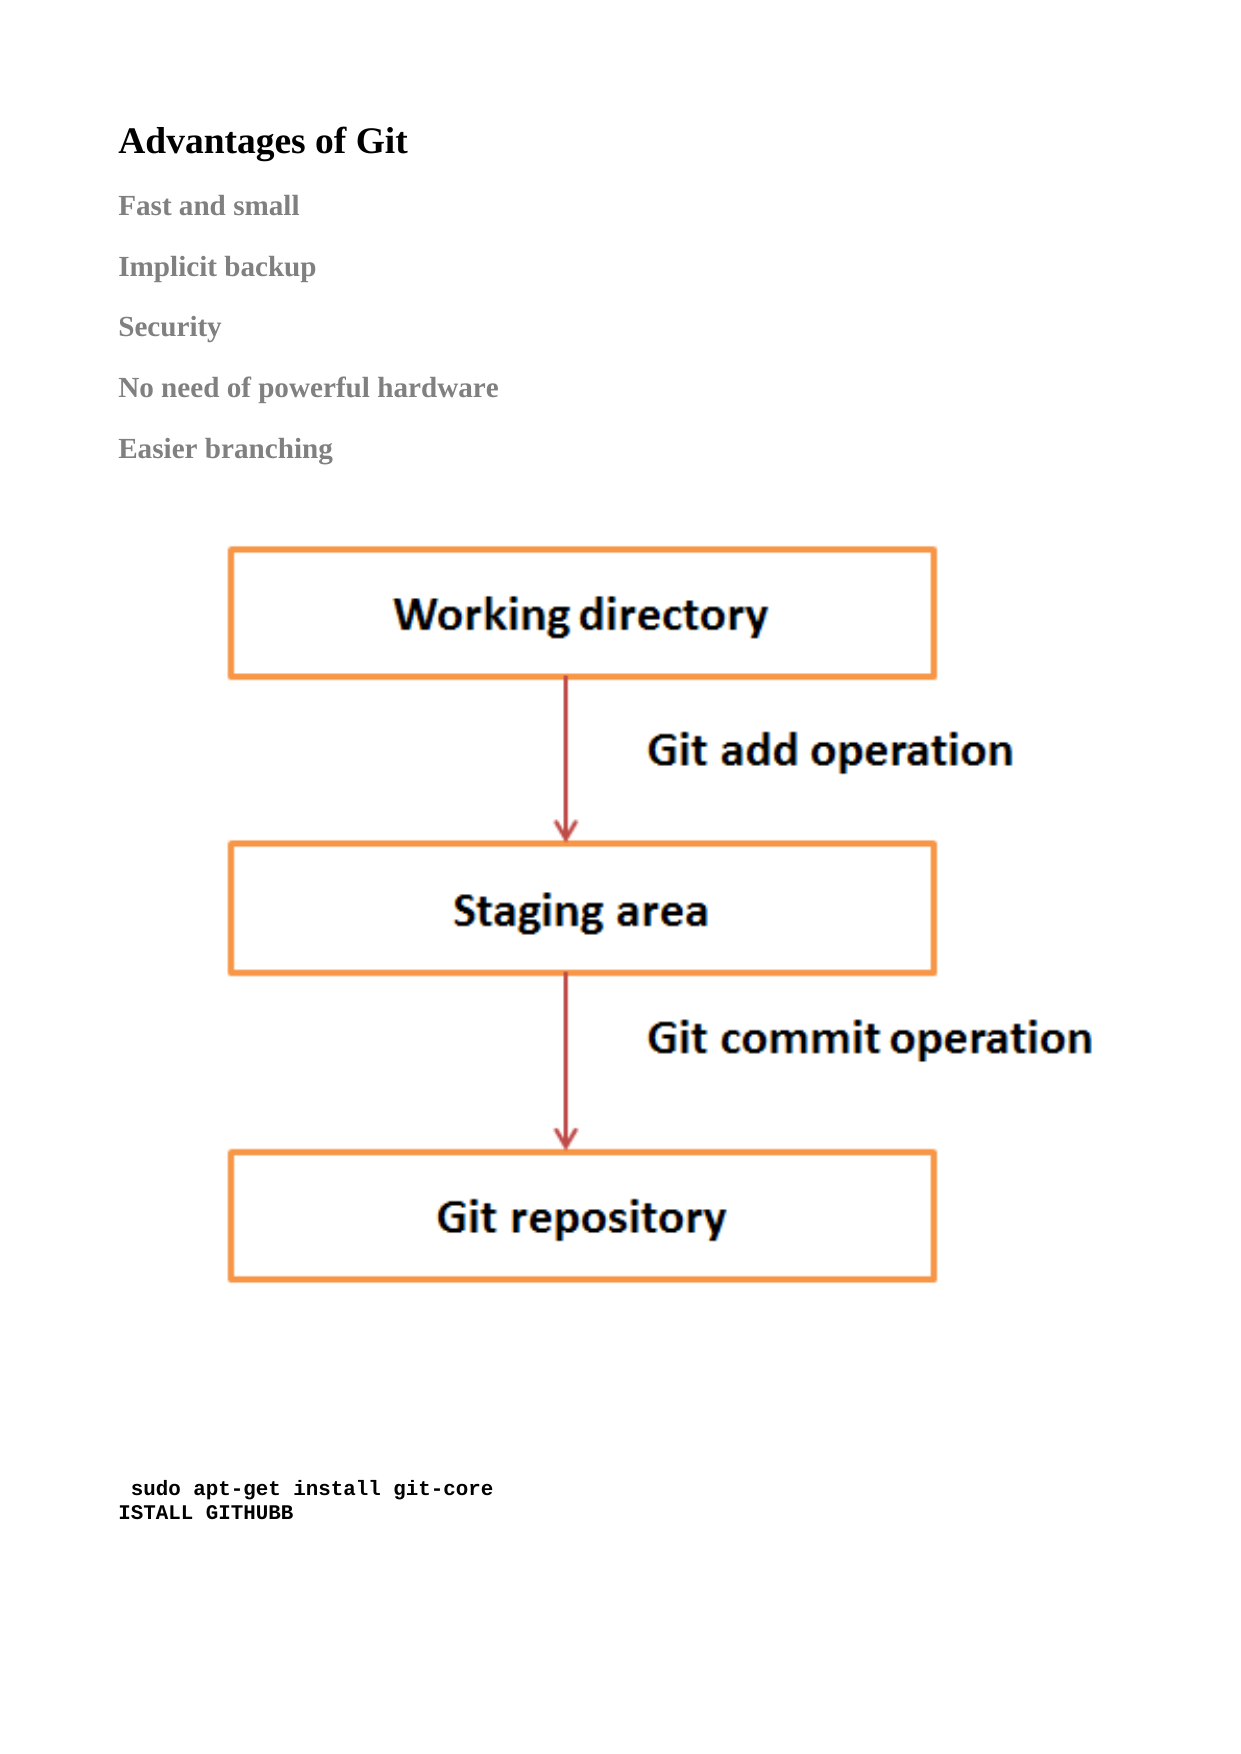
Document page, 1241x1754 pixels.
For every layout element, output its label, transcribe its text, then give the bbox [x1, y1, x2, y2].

text sudo apt-get install git-core [118, 1478, 1122, 1502]
subtitle Security [118, 309, 1122, 343]
picture [122, 476, 1118, 1329]
subtitle Fast and small [118, 188, 1122, 222]
text ISTALL GITHUBB [118, 1502, 1122, 1526]
subtitle Implicit backup [118, 249, 1122, 282]
subtitle No need of powerful hardware [118, 370, 1122, 404]
subtitle Easier branching [118, 431, 1122, 464]
subtitle Advantages of Git [118, 118, 1122, 161]
